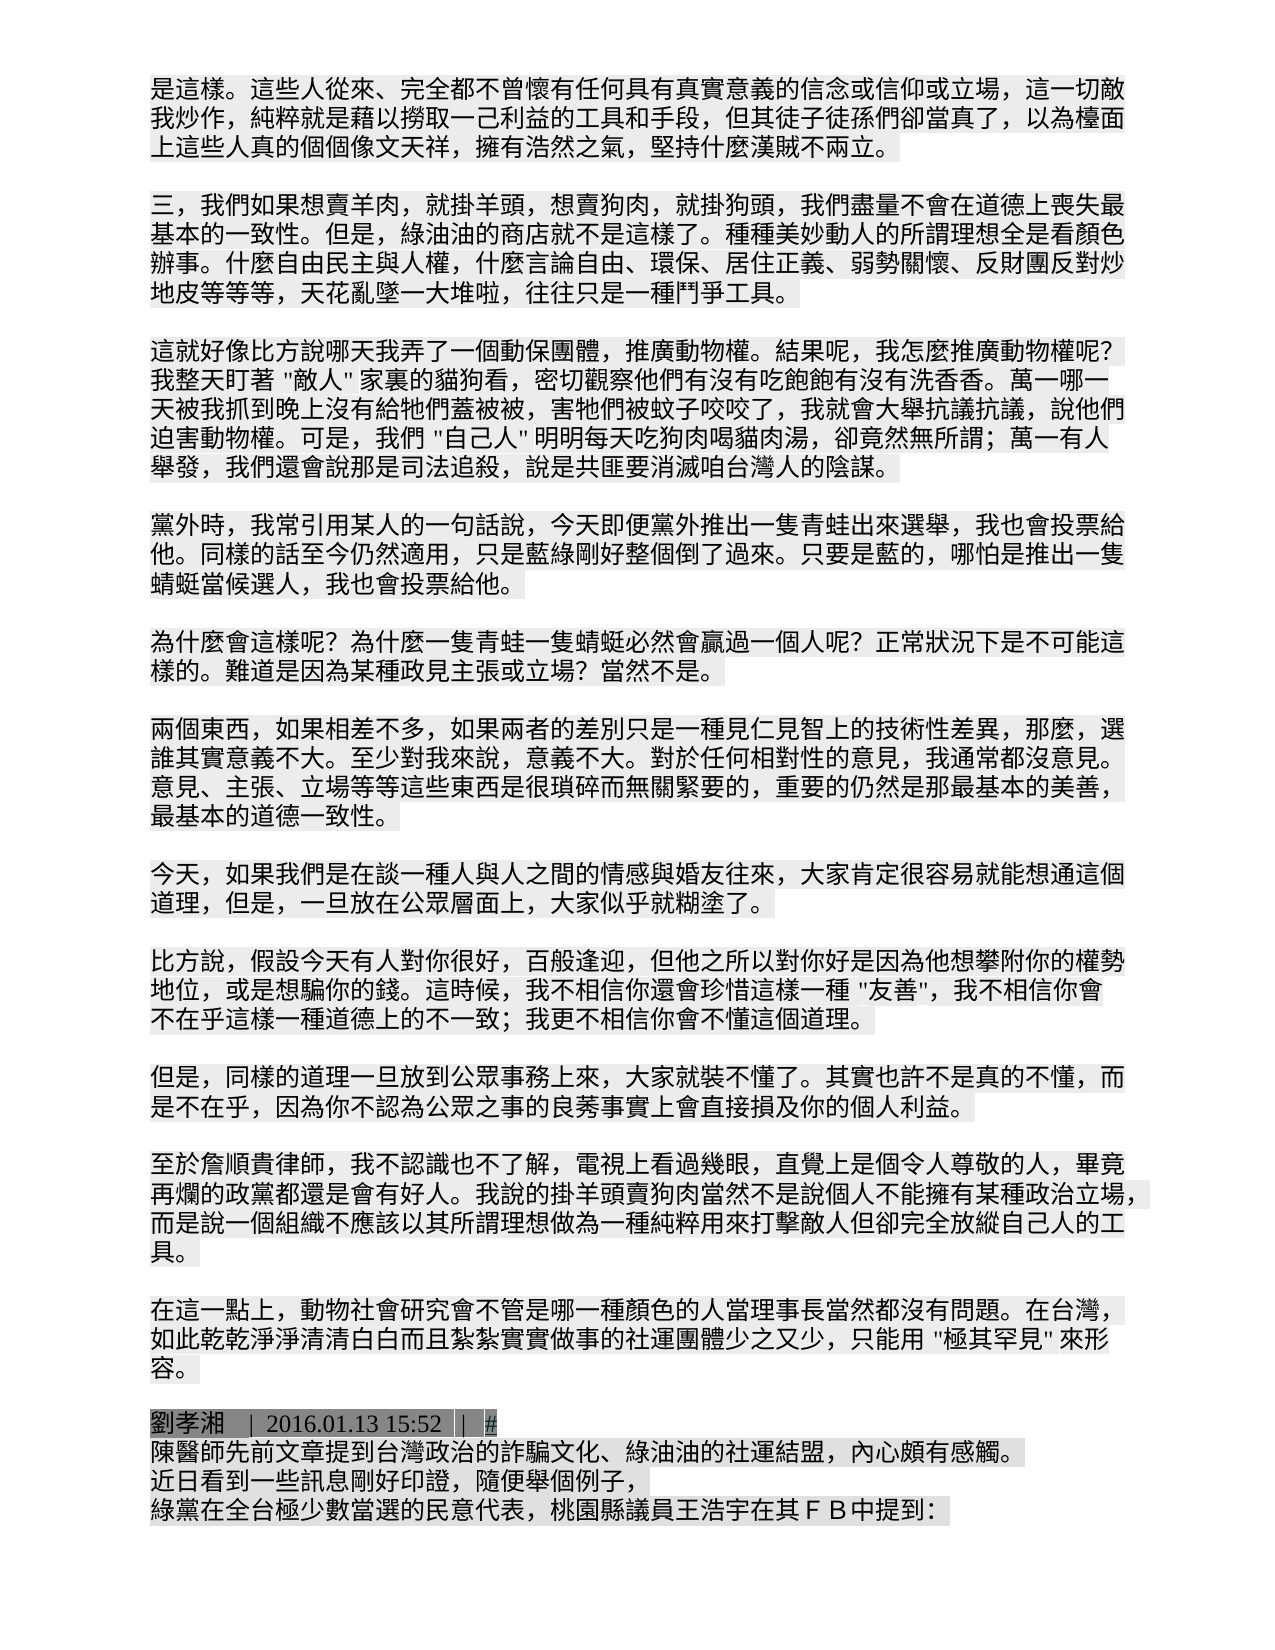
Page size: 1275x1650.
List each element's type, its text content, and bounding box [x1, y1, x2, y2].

text 劉孝湘 | 2016.01.13 15:52 | # [150, 1409, 1125, 1438]
text 孝湘， 我和學姐都是綠黨的創黨黨員(1996年)。因為隔年來到英國求學，或許在國際上比較容易與其它國家的綠黨互通有無，老實說，我還一度因此天真地考慮出來當黨主席呢。但是，一兩年後我們就退黨了。原因無它，因為我一點都看不出它除了一片綠油油之外，有哪一點跟國際上的綠黨扯得上邊。 說穿了，這些以進步為標榜的所謂第三勢力，幾乎毫無例外，全是民進黨的尾巴團體或附庸；以所謂進步為名，集結在一種法西斯味道非常濃厚的反中反華的 "神聖" 旗幟下。 反哪個國家或政府都無所謂，就如同巴勒網反日反美反以色列，但是，重點有三： 一，我們反美反日反以色列，但我們不會因此醜化或抹黑美國人、日本人及猶太人。我們也不會因為你去美國留學或你稱讚猶太人或是去日本做生意或是喜歡看好萊塢電影而說你思想不忠，說你賣台，說你背叛全人類。 不光是這樣，綠油油人士及其御用團體，特別是那個人渣等級的自由時報，每天甚至只做一件事，那就是反覆給大家洗腦說：你看！"他們" 中國人是有病的、骯髒的、邪惡的、沒文化、沒水準的、危險的、貪婪的。完全就是在這樣一種抹黑與醜化族群與血統的邪惡基礎上進行一切政治操作，盡一切可能挑起台灣人對於大陸人的仇恨、偏見、歧視與誤解。 二，不管是反什麼或支持什麼，我們只看是非良善來決定支持誰或反對誰。哪一天，祖國如果也開始侵略他國，開始像美國那樣四處燒殺擄掠，我們便會毫不猶豫地與之為敵，管你什麼祖國不祖國。同理，哪一天，如果美國改過向善，我們便與之友好，讚揚其良善。 更重要的是：今天，即便是美日以色列發生天災人禍，我們當然更不會因為他們的政府之為非作歹而失去對任何 "人" 的同等基本關懷。 但是，綠油油人士卻不是這樣。他們的支持與反對竟然是一種顛撲不破、鋼鐵般的立場與神聖真理。只要是 "敵人"，不管你做什麼都錯；只要是 "自己人"，哪怕你明明是個人渣，他也會封你為神，大加美化，徒子徒孫膜拜不已。 甚至敵我炒作到這樣一種地步：連南京大屠殺都能為之歡呼，因為姦殺擄掠的對象是敵人--"中國人"，連慰安婦也要硬說成是自願，說是台灣人出人頭地的管道，因為加害者是日本人，而日本人是殺中國人的，所以日本人的行為就必須一概美化。 當然，"敵我炒作" 純粹只是表演給大家看，給大家洗腦用的，但檯面人物私底下完全不是這樣。這些人從來、完全都不曾懷有任何具有真實意義的信念或信仰或立場，這一切敵我炒作，純粹就是藉以撈取一己利益的工具和手段，但其徒子徒孫們卻當真了，以為檯面上這些人真的個個像文天祥，擁有浩然之氣，堅持什麼漢賊不兩立。 三，我們如果想賣羊肉，就掛羊頭，想賣狗肉，就掛狗頭，我們盡量不會在道德上喪失最基本的一致性。但是，綠油油的商店就不是這樣了。種種美妙動人的所謂理想全是看顏色辦事。什麼自由民主與人權，什麼言論自由、環保、居住正義、弱勢關懷、反財團反對炒地皮等等等，天花亂墜一大堆啦，往往只是一種鬥爭工具。 這就好像比方說哪天我弄了一個動保團體，推廣動物權。結果呢，我怎麼推廣動物權呢？我整天盯著 "敵人" 家裏的貓狗看，密切觀察他們有沒有吃飽飽有沒有洗香香。萬一哪一天被我抓到晚上沒有給牠們蓋被被，害牠們被蚊子咬咬了，我就會大舉抗議抗議，說他們迫害動物權。可是，我們 "自己人" 明明每天吃狗肉喝貓肉湯，卻竟然無所謂；萬一有人舉發，我們還會說那是司法追殺，說是共匪要消滅咱台灣人的陰謀。 黨外時，我常引用某人的一句話說，今天即便黨外推出一隻青蛙出來選舉，我也會投票給他。同樣的話至今仍然適用，只是藍綠剛好整個倒了過來。只要是藍的，哪怕是推出一隻蜻蜓當候選人，我也會投票給他。 為什麼會這樣呢？為什麼一隻青蛙一隻蜻蜓必然會贏過一個人呢？正常狀況下是不可能這樣的。難道是因為某種政見主張或立場？當然不是。 兩個東西，如果相差不多，如果兩者的差別只是一種見仁見智上的技術性差異，那麼，選誰其實意義不大。至少對我來說，意義不大。對於任何相對性的意見，我通常都沒意見。意見、主張、立場等等這些東西是很瑣碎而無關緊要的，重要的仍然是那最基本的美善，最基本的道德一致性。 今天，如果我們是在談一種人與人之間的情感與婚友往來，大家肯定很容易就能想通這個道理，但是，一旦放在公眾層面上，大家似乎就糊塗了。 比方說，假設今天有人對你很好，百般逢迎，但他之所以對你好是因為他想攀附你的權勢地位，或是想騙你的錢。這時候，我不相信你還會珍惜這樣一種 "友善"，我不相信你會不在乎這樣一種道德上的不一致；我更不相信你會不懂這個道理。 但是，同樣的道理一旦放到公眾事務上來，大家就裝不懂了。其實也許不是真的不懂，而是不在乎，因為你不認為公眾之事的良莠事實上會直接損及你的個人利益。 至於詹順貴律師，我不認識也不了解，電視上看過幾眼，直覺上是個令人尊敬的人，畢竟再爛的政黨都還是會有好人。我說的掛羊頭賣狗肉當然不是說個人不能擁有某種政治立場，而是說一個組織不應該以其所謂理想做為一種純粹用來打擊敵人但卻完全放縱自己人的工具。 在這一點上，動物社會研究會不管是哪一種顏色的人當理事長當然都沒有問題。在台灣，如此乾乾淨淨清清白白而且紮紮實實做事的社運團體少之又少，只能用 "極其罕見" 來形容。 [150, 75, 1125, 1384]
text 陳醫師先前文章提到台灣政治的詐騙文化、綠油油的社運結盟，內心頗有感觸。 近日看到一些訊息剛好印證，隨便舉個例子， 綠黨在全台極少數當選的民意代表，桃園縣議員王浩宇在其ＦＢ中提到： https://goo.gl/4MbgVs 「蔡正元表態支持新黨了，正在幫新黨拉政黨票。 在邱毅、蔡正元、王炳忠等統派人士的催票下，新黨目前不但確定會過5%，甚至可能上看12%，拿下3~4席不分區立委。 最可怕的是...到時候立法院裡，很可能出現國民黨、親民黨、新黨三個黨團對抗民進黨、時代力量兩個黨團，也就是說，如果綠黨社民黨聯盟無法衝破7%組成黨團，未來會四年小英的執政會是一場悲劇，邱毅、葉毓蘭，會很唱秋，而進步法案，會一直延宕無法通過。 我們一定要更努力。」 就我所理解的政治理論，像綠黨這種單一議題政黨，理當唯一標舉環保訴求，以爭取選民支持，但從其文字中，通篇充斥扭曲的政治口水，身為民意代表卻違法公布民調（還是無資料來源的離譜民調），把早已綠油油的親民黨劃歸藍營，其用心無非是想要激化人民對立而從中取利，綠黨不談環保，反而大談統獨，刺激對立，深怕無法被歸為英派的一員，好像只有他的陣營是進步，別人都是邪惡，令人啼笑皆非。 再者，此次選舉中，綠社盟所提名不分區立委中的律師詹順貴，同時有個身分是台灣動物社會研究會理事長，但是既然被該聯盟提名為不分區立委，理應在該聯盟內部為動物議題發聲，然而在該聯盟提出的政策白皮書中，動物議題完全被忽視，而且是在長期的溝通過程中被犧牲，詹順貴先生難道不應該為此退出提名行列嗎？ 動保人士陳玉敏亦在其ＦＢ中提到 「陳玉敏轉貼自綠黨 1月7日 21:15 · 我一看再看，怕自己漏掉了... 這會是全世界第一個不談動保，不談動物正義的「綠黨」嗎？ 這似乎意味，動保，不在台灣綠黨的核心價值裡！ 也就是相對於其他“偉大”或“更重要”的運動而言，動保 “只是” 情感或道德的關懷，不是作為社會進步的正義與公共政策問題，也不需要放入政治的agenda! 並且，這一路來，不是沒有溝通過... 在這個人與動物、環境互動習習相關的時代，沒有動物保護，何來永續發展？」 [150, 1438, 1125, 1554]
